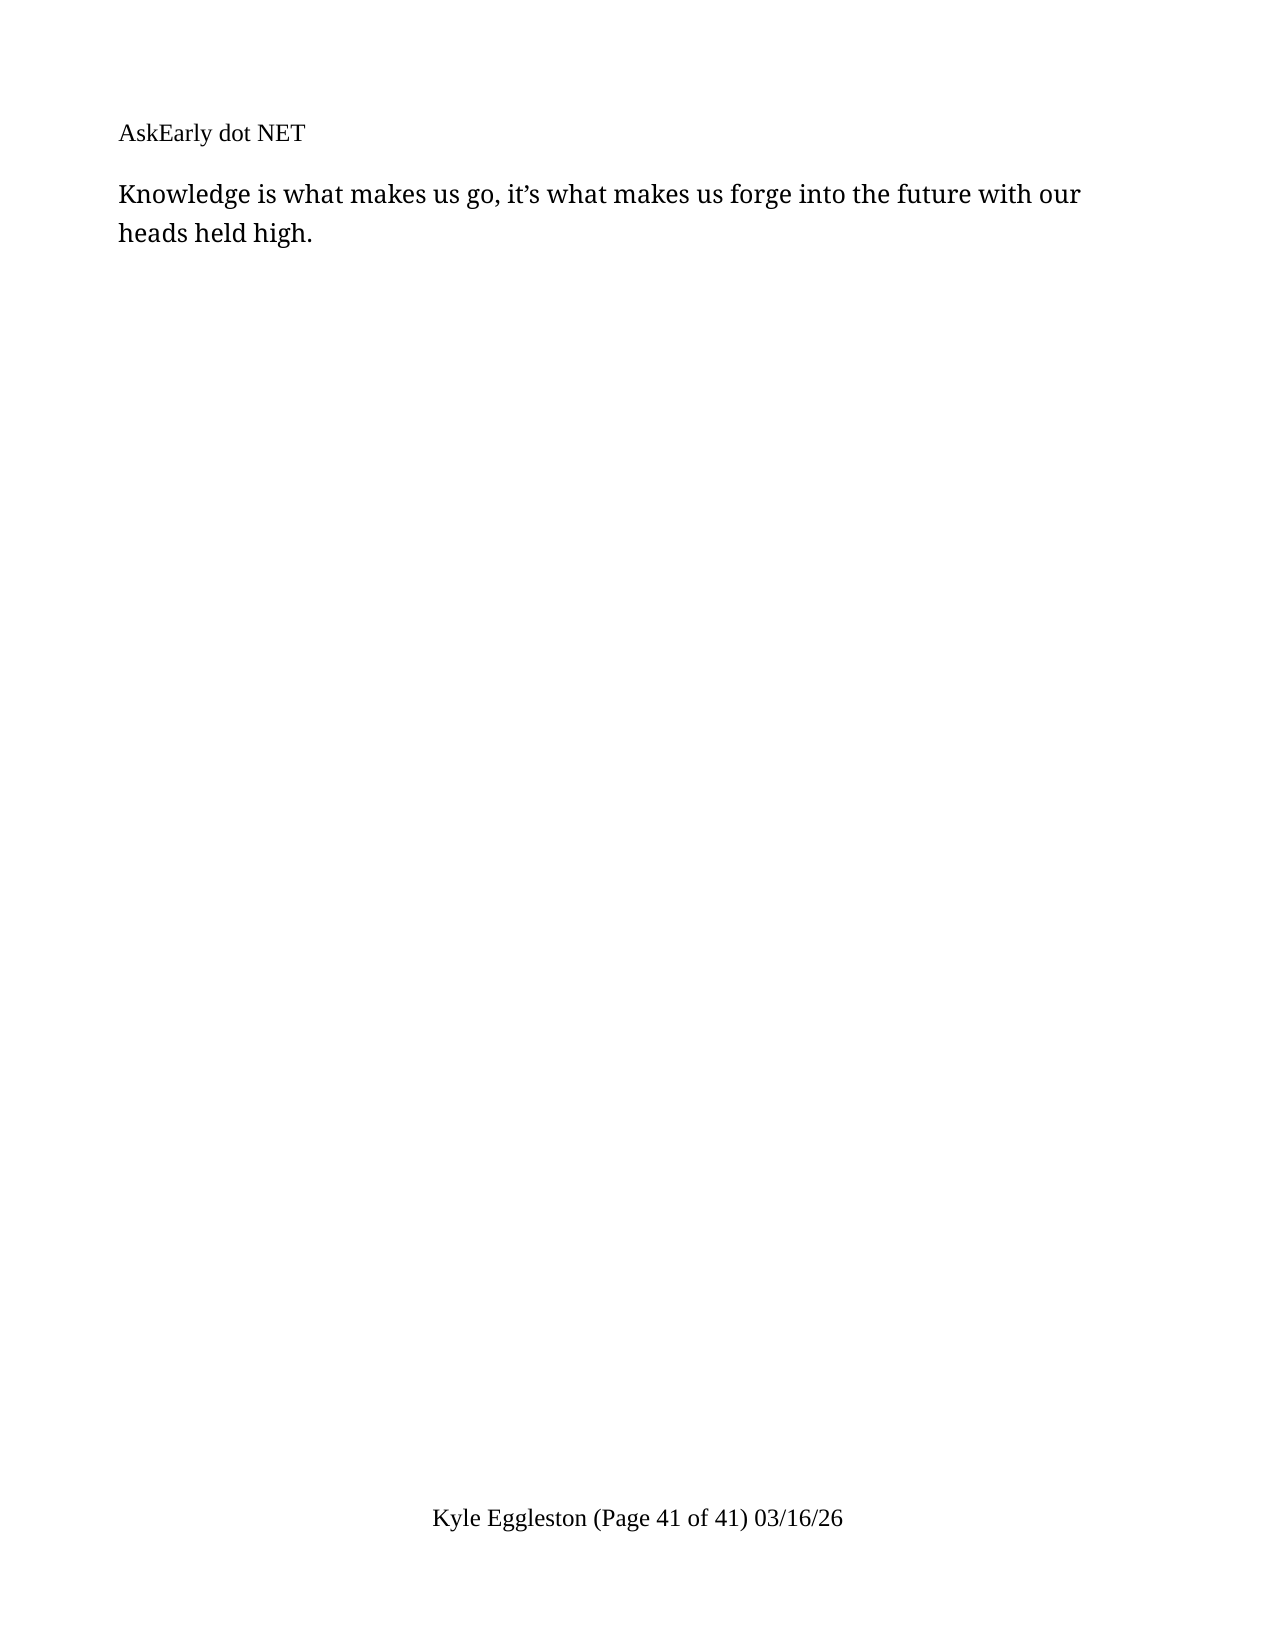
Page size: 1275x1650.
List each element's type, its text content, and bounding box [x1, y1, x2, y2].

text Being intrigued is not enough. Not by a long shot. Knowledge has to come from within. Without knowledge, we are but nothing. They say knowledge is power. Knowledge is what makes us go, it’s what makes us forge into the future with our heads held high. [118, 176, 1157, 249]
